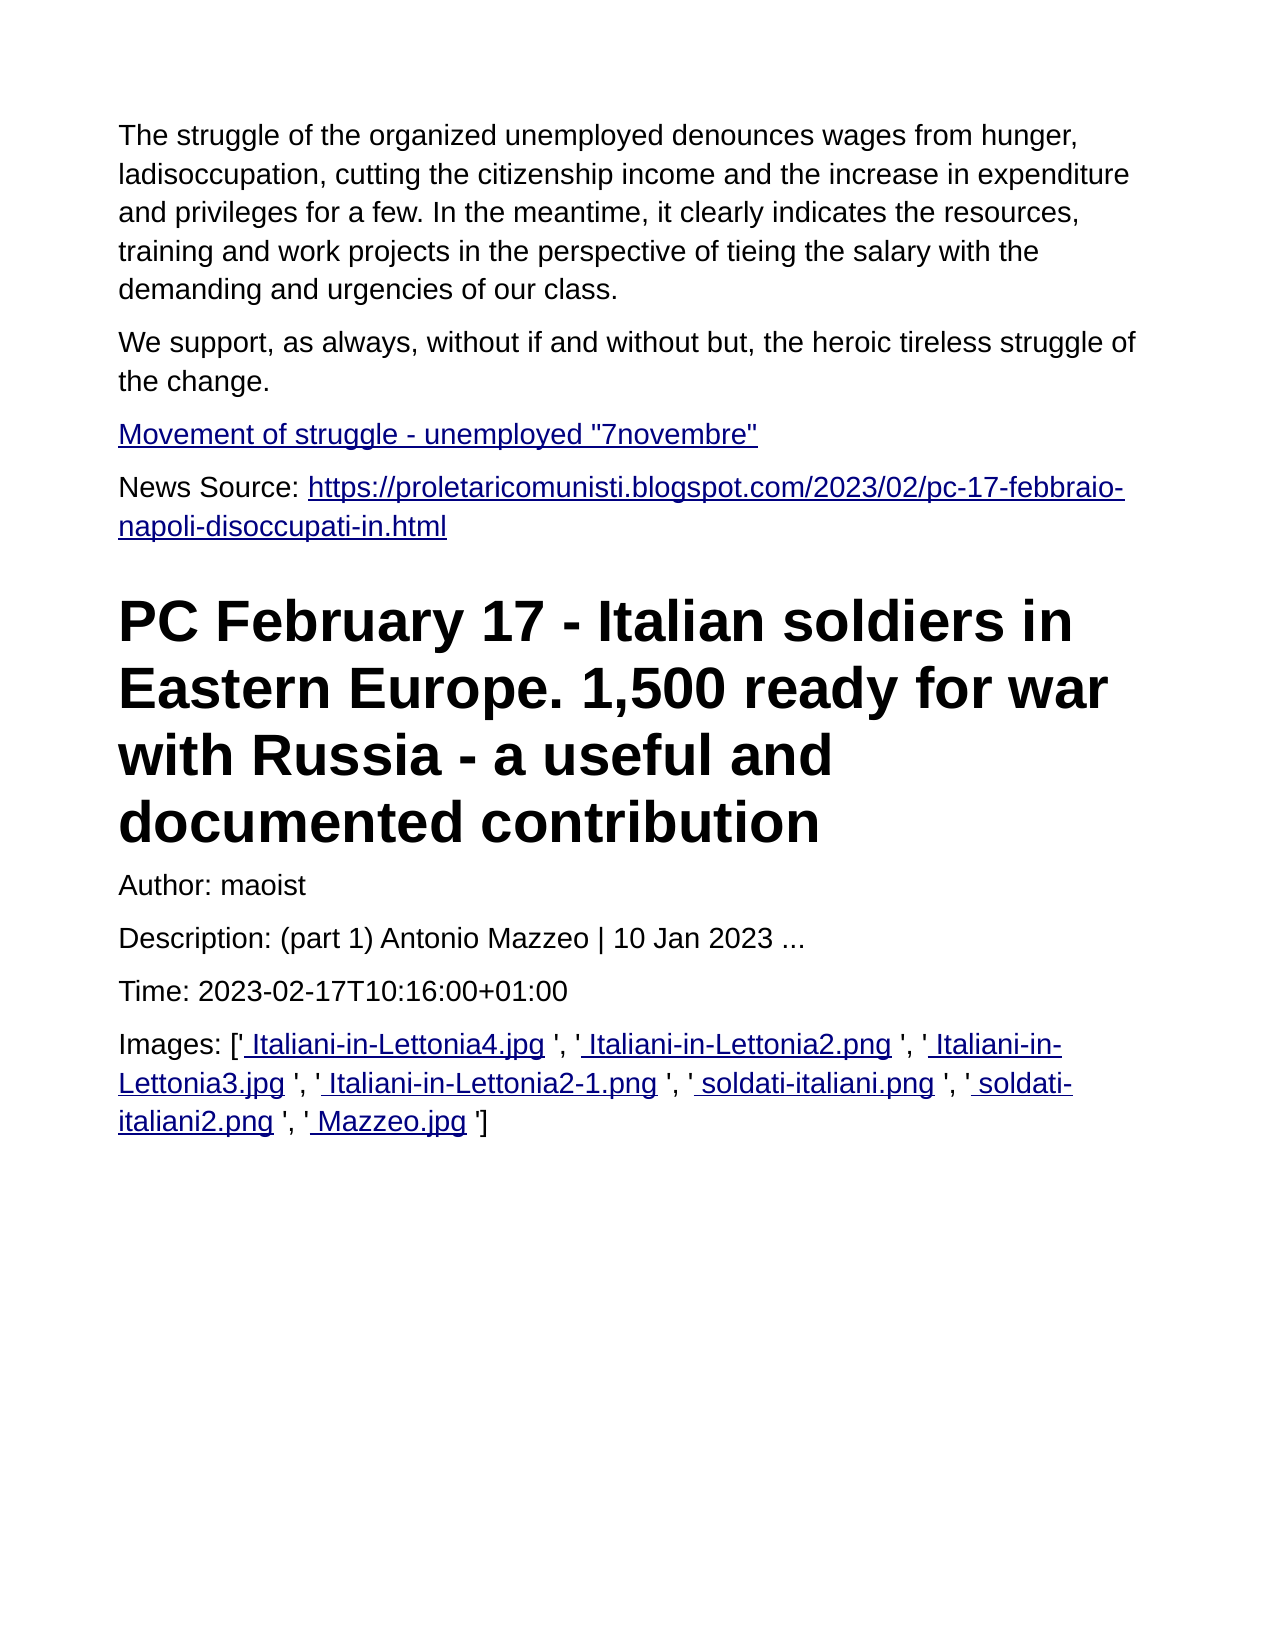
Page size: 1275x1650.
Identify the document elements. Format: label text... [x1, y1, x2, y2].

text Description: (part 1) Antonio Mazzeo | 10 Jan 2023 ... [118, 921, 1157, 954]
text News Source: https://proletaricomunisti.blogspot.com/2023/02/pc-17-febbraio-napoli-disoccupati-in.html [118, 470, 1157, 542]
text Author: maoist [118, 868, 1157, 901]
subtitle PC February 17 - Italian soldiers in Eastern Europe. 1,500 ready for war with Russia - a useful and documented contribution [118, 587, 1157, 855]
text Movement of struggle - unemployed "7novembre" [118, 417, 1157, 451]
text The struggle of the organized unemployed denounces wages from hunger, ladisoccupation, cutting the citizenship income and the increase in expenditure and privileges for a few. In the meantime, it clearly indicates the resources, training and work projects in the perspective of tieing the salary with the demanding and urgencies of our class. [118, 118, 1157, 306]
text Time: 2023-02-17T10:16:00+01:00 [118, 974, 1157, 1007]
text Images: [' Italiani-in-Lettonia4.jpg ', ' Italiani-in-Lettonia2.png ', ' Italiani-in-Lettonia3.jpg ', ' Italiani-in-Lettonia2-1.png ', ' soldati-italiani.png ', ' soldati-italiani2.png ', ' Mazzeo.jpg '] [118, 1027, 1157, 1138]
text We support, as always, without if and without but, the heroic tireless struggle of the change. [118, 325, 1157, 397]
